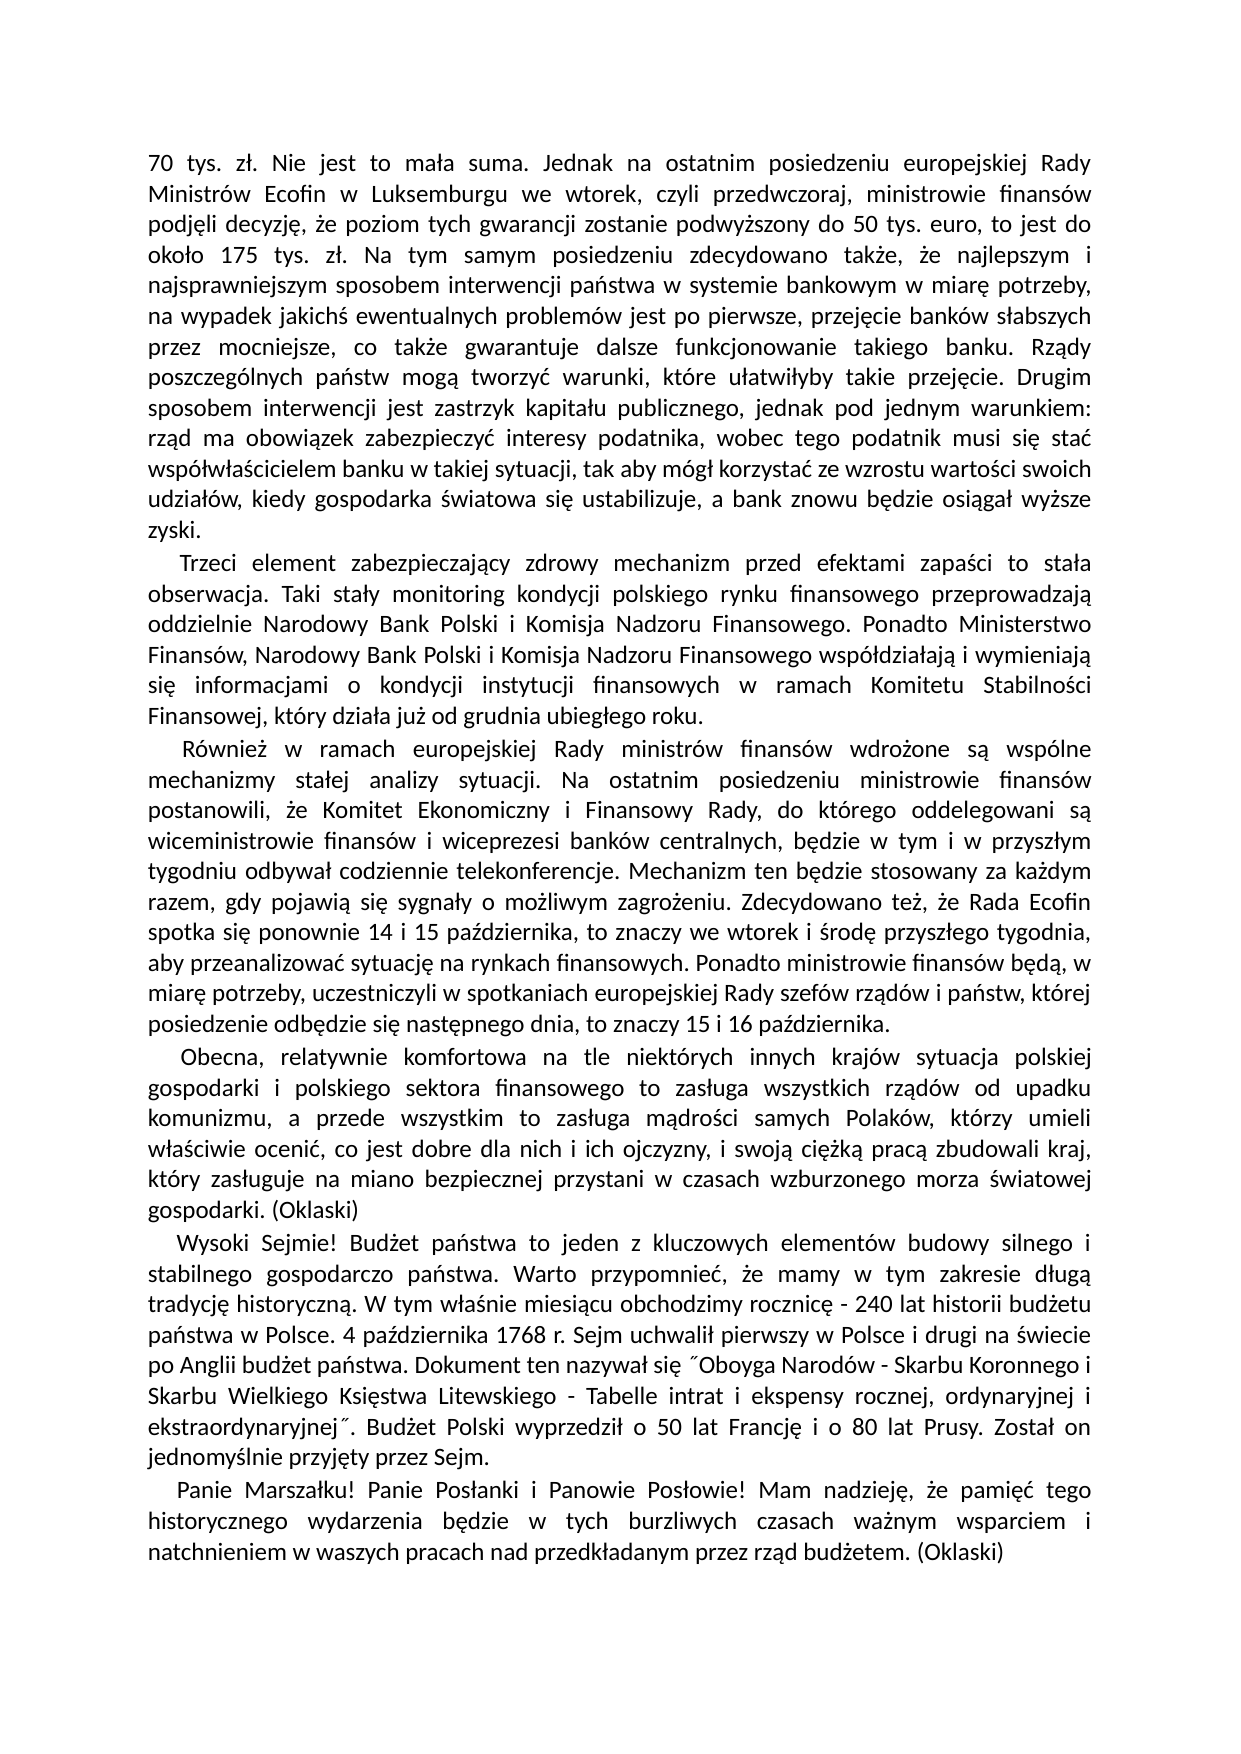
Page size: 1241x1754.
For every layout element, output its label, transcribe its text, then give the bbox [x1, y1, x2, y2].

text Obecna, relatywnie komfortowa na tle niektórych innych krajów sytuacja polskiej gospodarki i polskiego sektora finansowego to zasługa wszystkich rządów od upadku komunizmu, a przede wszystkim to zasługa mądrości samych Polaków, którzy umieli właściwie ocenić, co jest dobre dla nich i ich ojczyzny, i swoją ciężką pracą zbudowali kraj, który zasługuje na miano bezpiecznej przystani w czasach wzburzonego morza światowej gospodarki. (Oklaski) [148, 1041, 1093, 1224]
text Również w ramach europejskiej Rady ministrów finansów wdrożone są wspólne mechanizmy stałej analizy sytuacji. Na ostatnim posiedzeniu ministrowie finansów postanowili, że Komitet Ekonomiczny i Finansowy Rady, do którego oddelegowani są wiceministrowie finansów i wiceprezesi banków centralnych, będzie w tym i w przyszłym tygodniu odbywał codziennie telekonferencje. Mechanizm ten będzie stosowany za każdym razem, gdy pojawią się sygnały o możliwym zagrożeniu. Zdecydowano też, że Rada Ecofin spotka się ponownie 14 i 15 października, to znaczy we wtorek i środę przyszłego tygodnia, aby przeanalizować sytuację na rynkach finansowych. Ponadto ministrowie finansów będą, w miarę potrzeby, uczestniczyli w spotkaniach europejskiej Rady szefów rządów i państw, której posiedzenie odbędzie się następnego dnia, to znaczy 15 i 16 października. [148, 733, 1093, 1038]
text 70 tys. zł. Nie jest to mała suma. Jednak na ostatnim posiedzeniu europejskiej Rady Ministrów Ecofin w Luksemburgu we wtorek, czyli przedwczoraj, ministrowie finansów podjęli decyzję, że poziom tych gwarancji zostanie podwyższony do 50 tys. euro, to jest do około 175 tys. zł. Na tym samym posiedzeniu zdecydowano także, że najlepszym i najsprawniejszym sposobem interwencji państwa w systemie bankowym w miarę potrzeby, na wypadek jakichś ewentualnych problemów jest po pierwsze, przejęcie banków słabszych przez mocniejsze, co także gwarantuje dalsze funkcjonowanie takiego banku. Rządy poszczególnych państw mogą tworzyć warunki, które ułatwiłyby takie przejęcie. Drugim sposobem interwencji jest zastrzyk kapitału publicznego, jednak pod jednym warunkiem: rząd ma obowiązek zabezpieczyć interesy podatnika, wobec tego podatnik musi się stać współwłaścicielem banku w takiej sytuacji, tak aby mógł korzystać ze wzrostu wartości swoich udziałów, kiedy gospodarka światowa się ustabilizuje, a bank znowu będzie osiągał wyższe zyski. [148, 148, 1093, 544]
text Wysoki Sejmie! Budżet państwa to jeden z kluczowych elementów budowy silnego i stabilnego gospodarczo państwa. Warto przypomnieć, że mamy w tym zakresie długą tradycję historyczną. W tym właśnie miesiącu obchodzimy rocznicę - 240 lat historii budżetu państwa w Polsce. 4 października 1768 r. Sejm uchwalił pierwszy w Polsce i drugi na świecie po Anglii budżet państwa. Dokument ten nazywał się ˝Oboyga Narodów - Skarbu Koronnego i Skarbu Wielkiego Księstwa Litewskiego - Tabelle intrat i ekspensy rocznej, ordynaryjnej i ekstraordynaryjnej˝. Budżet Polski wyprzedził o 50 lat Francję i o 80 lat Prusy. Został on jednomyślnie przyjęty przez Sejm. [148, 1227, 1093, 1472]
text Trzeci element zabezpieczający zdrowy mechanizm przed efektami zapaści to stała obserwacja. Taki stały monitoring kondycji polskiego rynku finansowego przeprowadzają oddzielnie Narodowy Bank Polski i Komisja Nadzoru Finansowego. Ponadto Ministerstwo Finansów, Narodowy Bank Polski i Komisja Nadzoru Finansowego współdziałają i wymieniają się informacjami o kondycji instytucji finansowych w ramach Komitetu Stabilności Finansowej, który działa już od grudnia ubiegłego roku. [148, 547, 1093, 730]
text Panie Marszałku! Panie Posłanki i Panowie Posłowie! Mam nadzieję, że pamięć tego historycznego wydarzenia będzie w tych burzliwych czasach ważnym wsparciem i natchnieniem w waszych pracach nad przedkładanym przez rząd budżetem. (Oklaski) [148, 1474, 1093, 1566]
